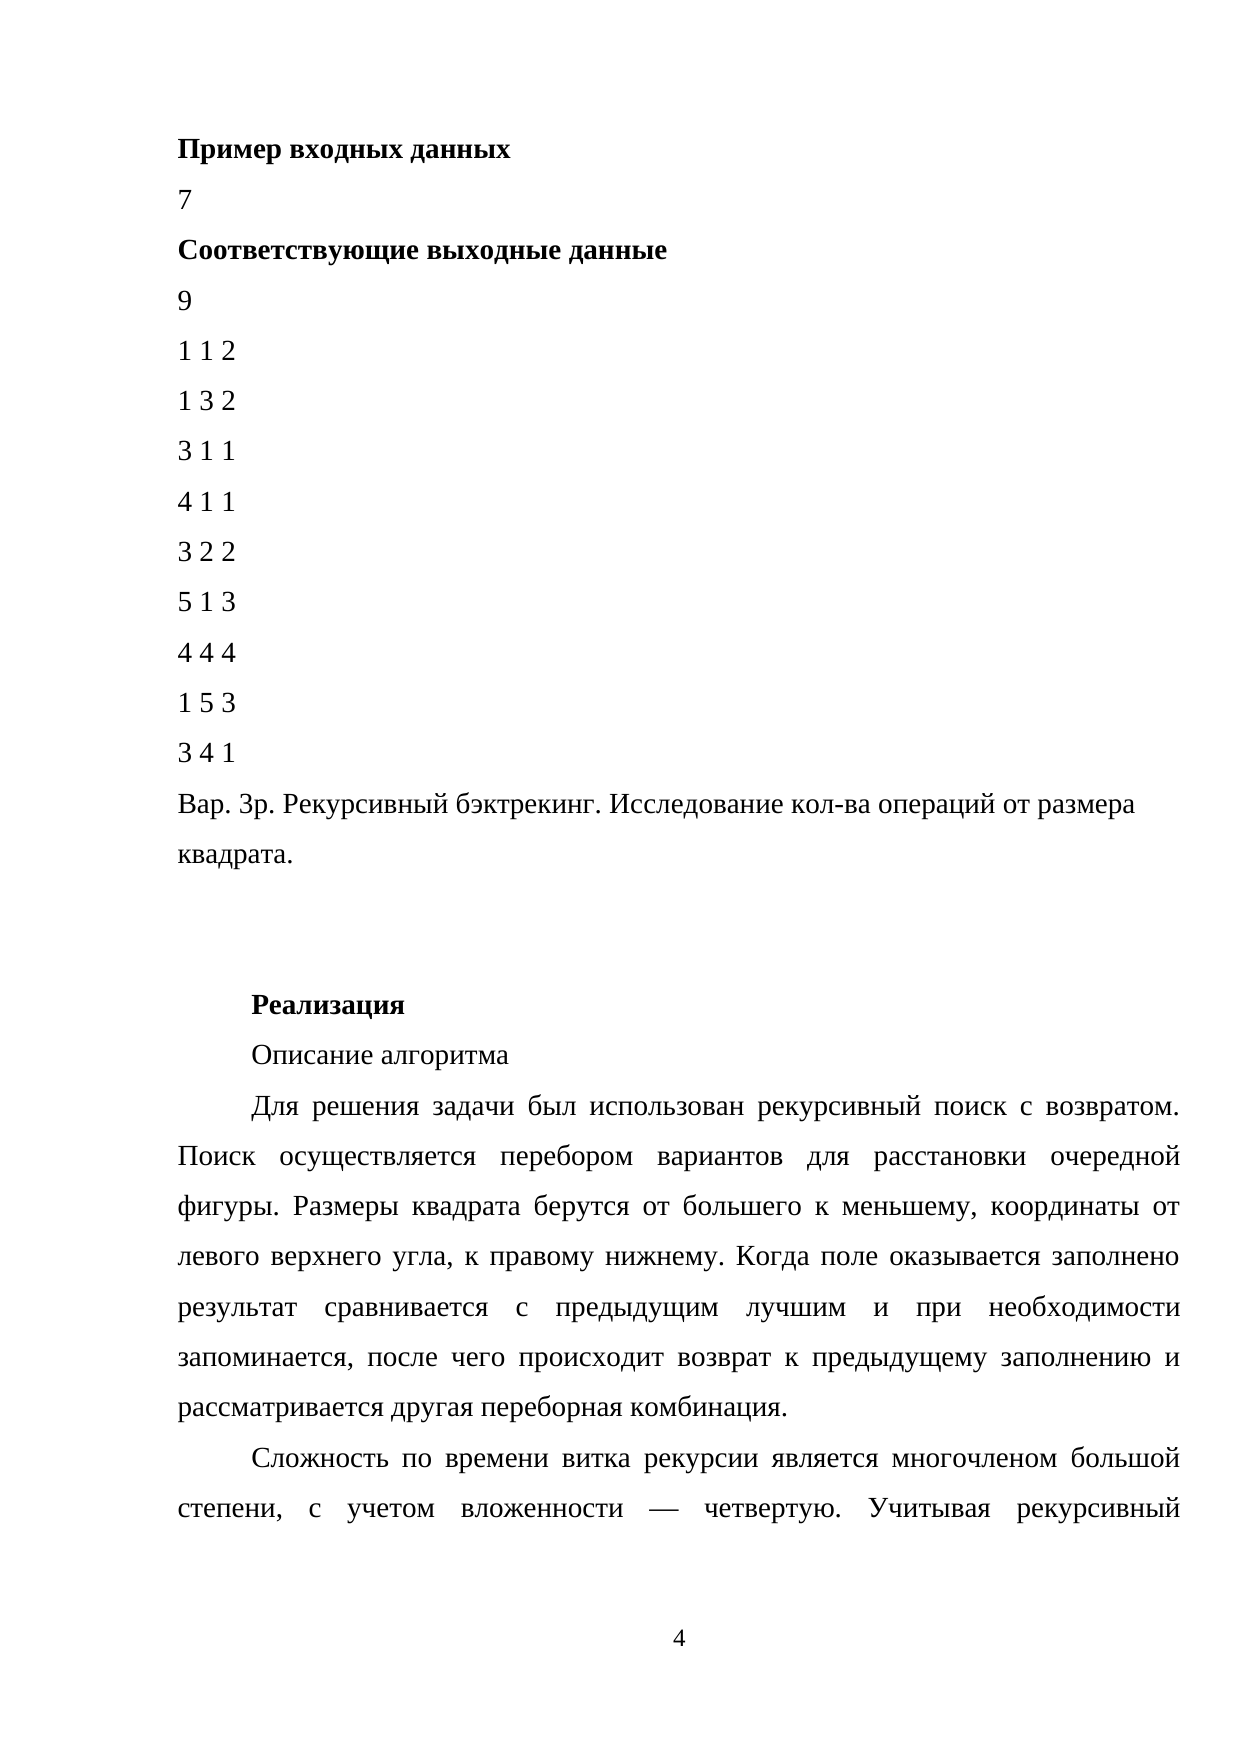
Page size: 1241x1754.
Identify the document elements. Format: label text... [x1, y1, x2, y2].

text Сложность по времени витка рекурсии является многочленом большой степени, с учетом вложенности — четвертую. Учитывая рекурсивный [177, 1440, 1181, 1524]
text Вар. 3р. Рекурсивный бэктрекинг. Исследование кол-ва операций от размера квадрата. [177, 786, 1181, 869]
text ﻿Пример входных данных 7 Соответствующие выходные данные 9 1 1 2 1 3 2 3 1 1 4 1 1 3 2 2 5 1 3 4 4 4 1 5 3 3 4 1 [177, 81, 1181, 769]
text Реализация [177, 987, 1181, 1021]
text Описание алгоритма [177, 1037, 1181, 1071]
text Для решения задачи был использован рекурсивный поиск с возвратом. Поиск осуществляется перебором вариантов для расстановки очередной фигуры. Размеры квадрата берутся от большего к меньшему, координаты от левого верхнего угла, к правому нижнему. Когда поле оказывается заполнено результат сравнивается с предыдущим лучшим и при необходимости запоминается, после чего происходит возврат к предыдущему заполнению и рассматривается другая переборная комбинация. [177, 1088, 1181, 1423]
